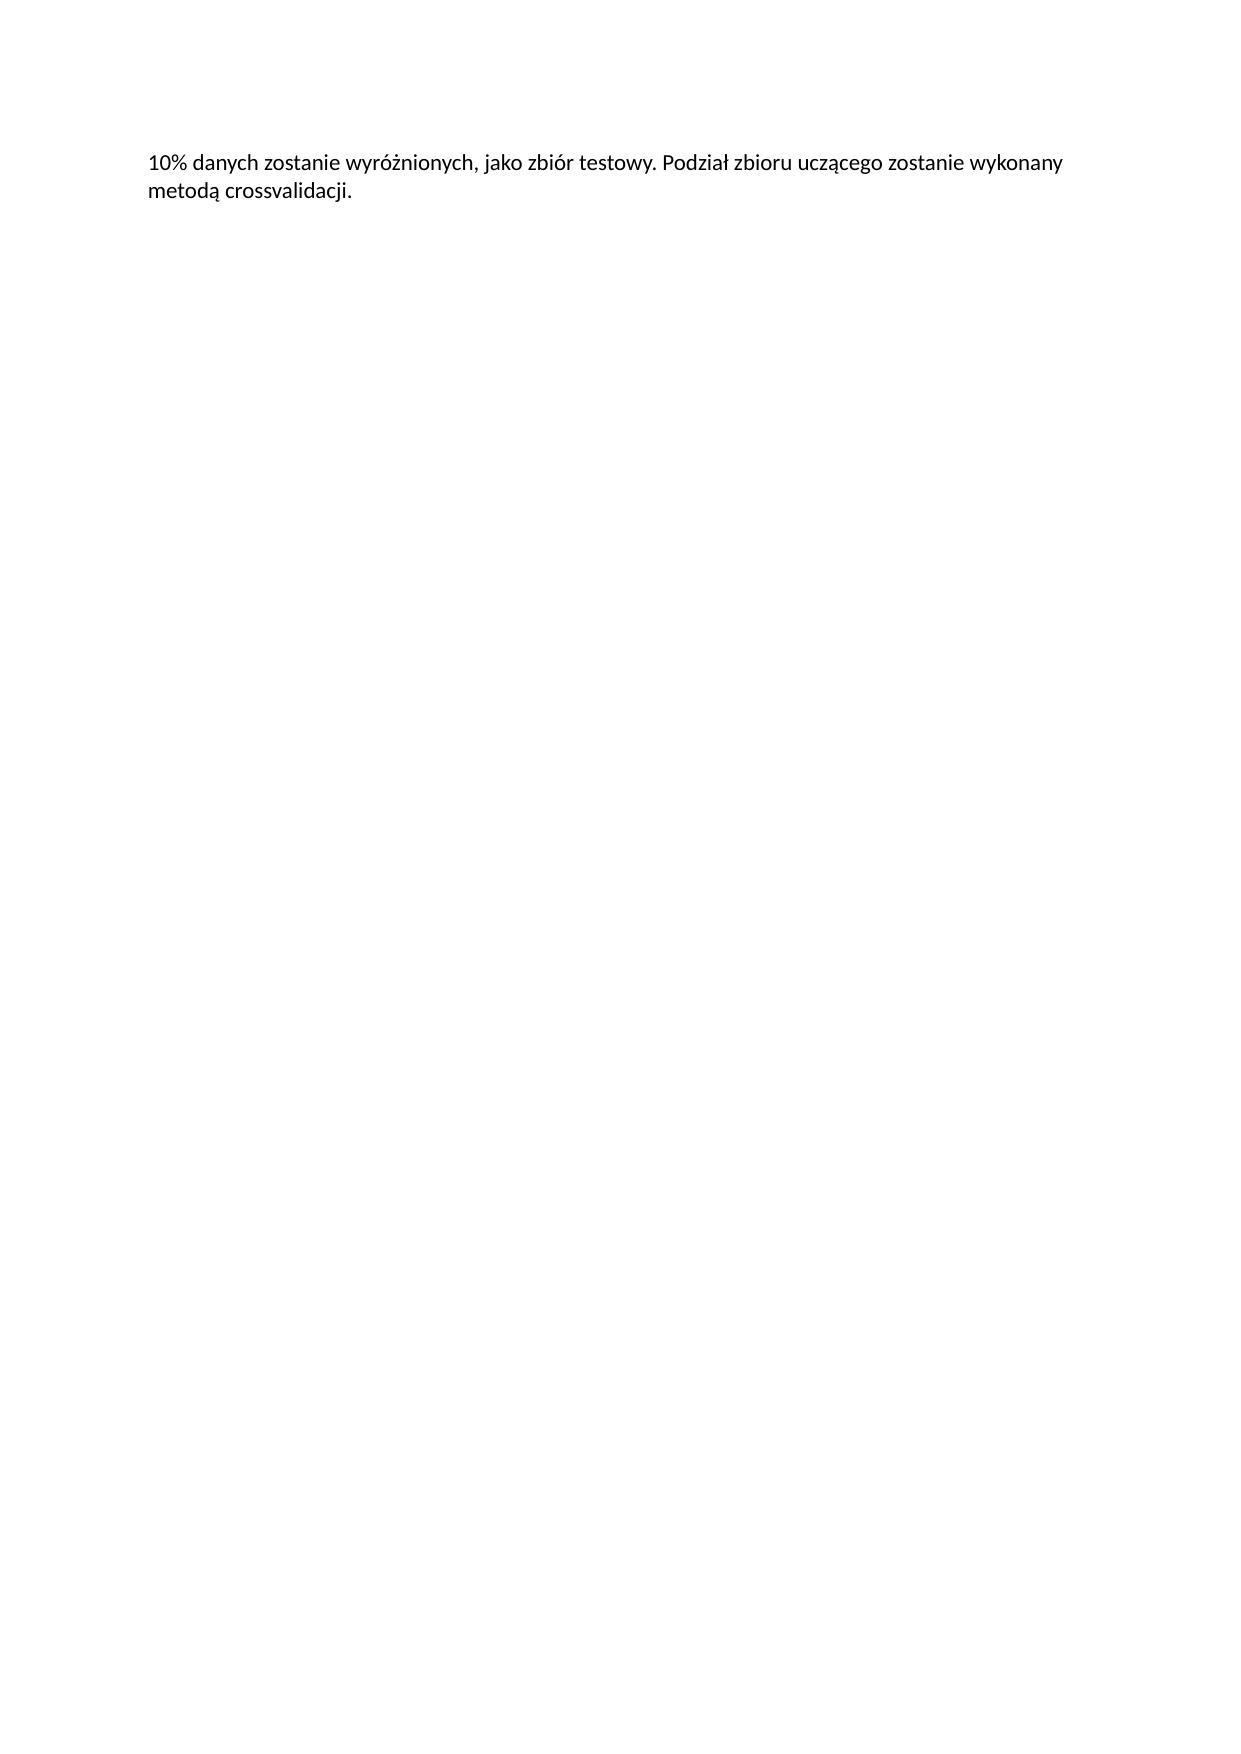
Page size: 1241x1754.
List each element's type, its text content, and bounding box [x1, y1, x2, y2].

text 10% danych zostanie wyróżnionych, jako zbiór testowy. Podział zbioru uczącego zostanie wykonany metodą crossvalidacji. [148, 148, 1093, 204]
